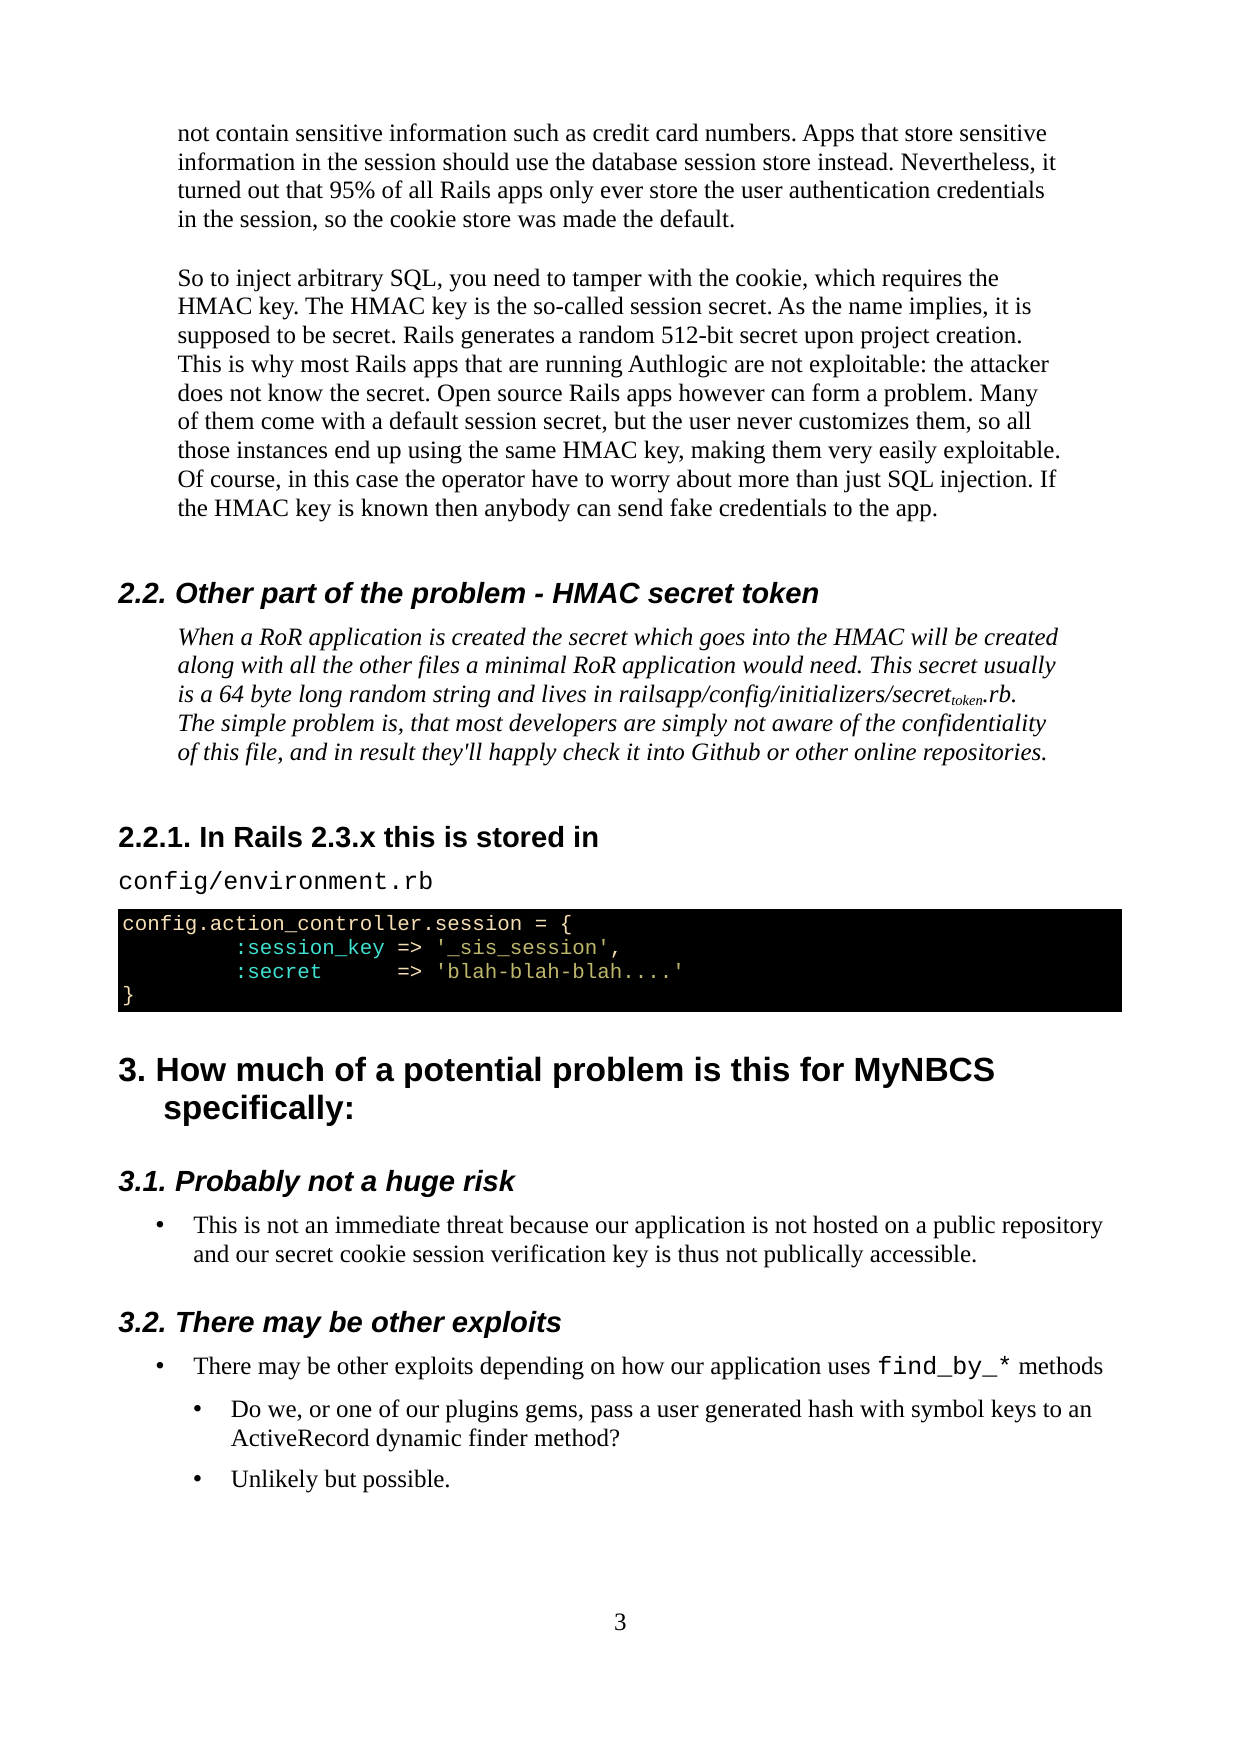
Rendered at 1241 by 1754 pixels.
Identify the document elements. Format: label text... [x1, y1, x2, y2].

text :session_key => '_sis_session', [119, 933, 1121, 957]
subtitle How much of a potential problem is this for MyNBCS specifically: [118, 1049, 1122, 1127]
subtitle Probably not a huge risk [118, 1164, 1122, 1198]
text When a RoR application is created the secret which goes into the HMAC will be created along with all the other files a minimal RoR application would need. This secret usually is a 64 byte long random string and lives in railsapp/config/initializers/secrettoken.rb. The simple problem is, that most developers are simply not aware of the confidentiality of this file, and in result they'll happly check it into Github or other online repositories. [177, 622, 1063, 766]
text So to inject arbitrary SQL, you need to tamper with the cookie, which requires the HMAC key. The HMAC key is the so-called session secret. As the name implies, it is supposed to be secret. Rails generates a random 512-bit secret upon project creation. This is why most Rails apps that are running Authlogic are not exploitable: the attacker does not know the secret. Open source Rails apps however can form a problem. Many of them come with a default session secret, but the user never customizes them, so all those instances end up using the same HMAC key, making them very easily exploitable. Of course, in this case the operator have to worry about more than just SQL injection. If the HMAC key is known then anybody can send fake credentials to the app. [177, 263, 1063, 521]
subtitle Other part of the problem - HMAC secret token [118, 576, 1122, 609]
text config/environment.rb [118, 866, 1122, 897]
subtitle There may be other exploits [118, 1305, 1122, 1339]
text not contain sensitive information such as credit card numbers. Apps that store sensitive information in the session should use the database session store instead. Nevertheless, it turned out that 95% of all Rails apps only ever store the user authentication credentials in the session, so the cookie store was made the default. [177, 118, 1063, 233]
list There may be other exploits depending on how our application uses find_by_* methods [156, 1351, 1122, 1382]
subtitle In Rails 2.3.x this is stored in [118, 820, 1122, 854]
list Do we, or one of our plugins gems, pass a user generated hash with symbol keys to an ActiveRecord dynamic finder method? [193, 1394, 1122, 1452]
list This is not an immediate threat because our application is not hosted on a public repository and our secret cookie session verification key is thus not publically accessible. [156, 1210, 1122, 1268]
text :secret => 'blah-blah-blah....' [119, 957, 1121, 980]
list Unlikely but possible. [193, 1464, 1122, 1493]
text config.action_controller.session = { [119, 911, 1121, 933]
text } [119, 980, 1121, 1011]
